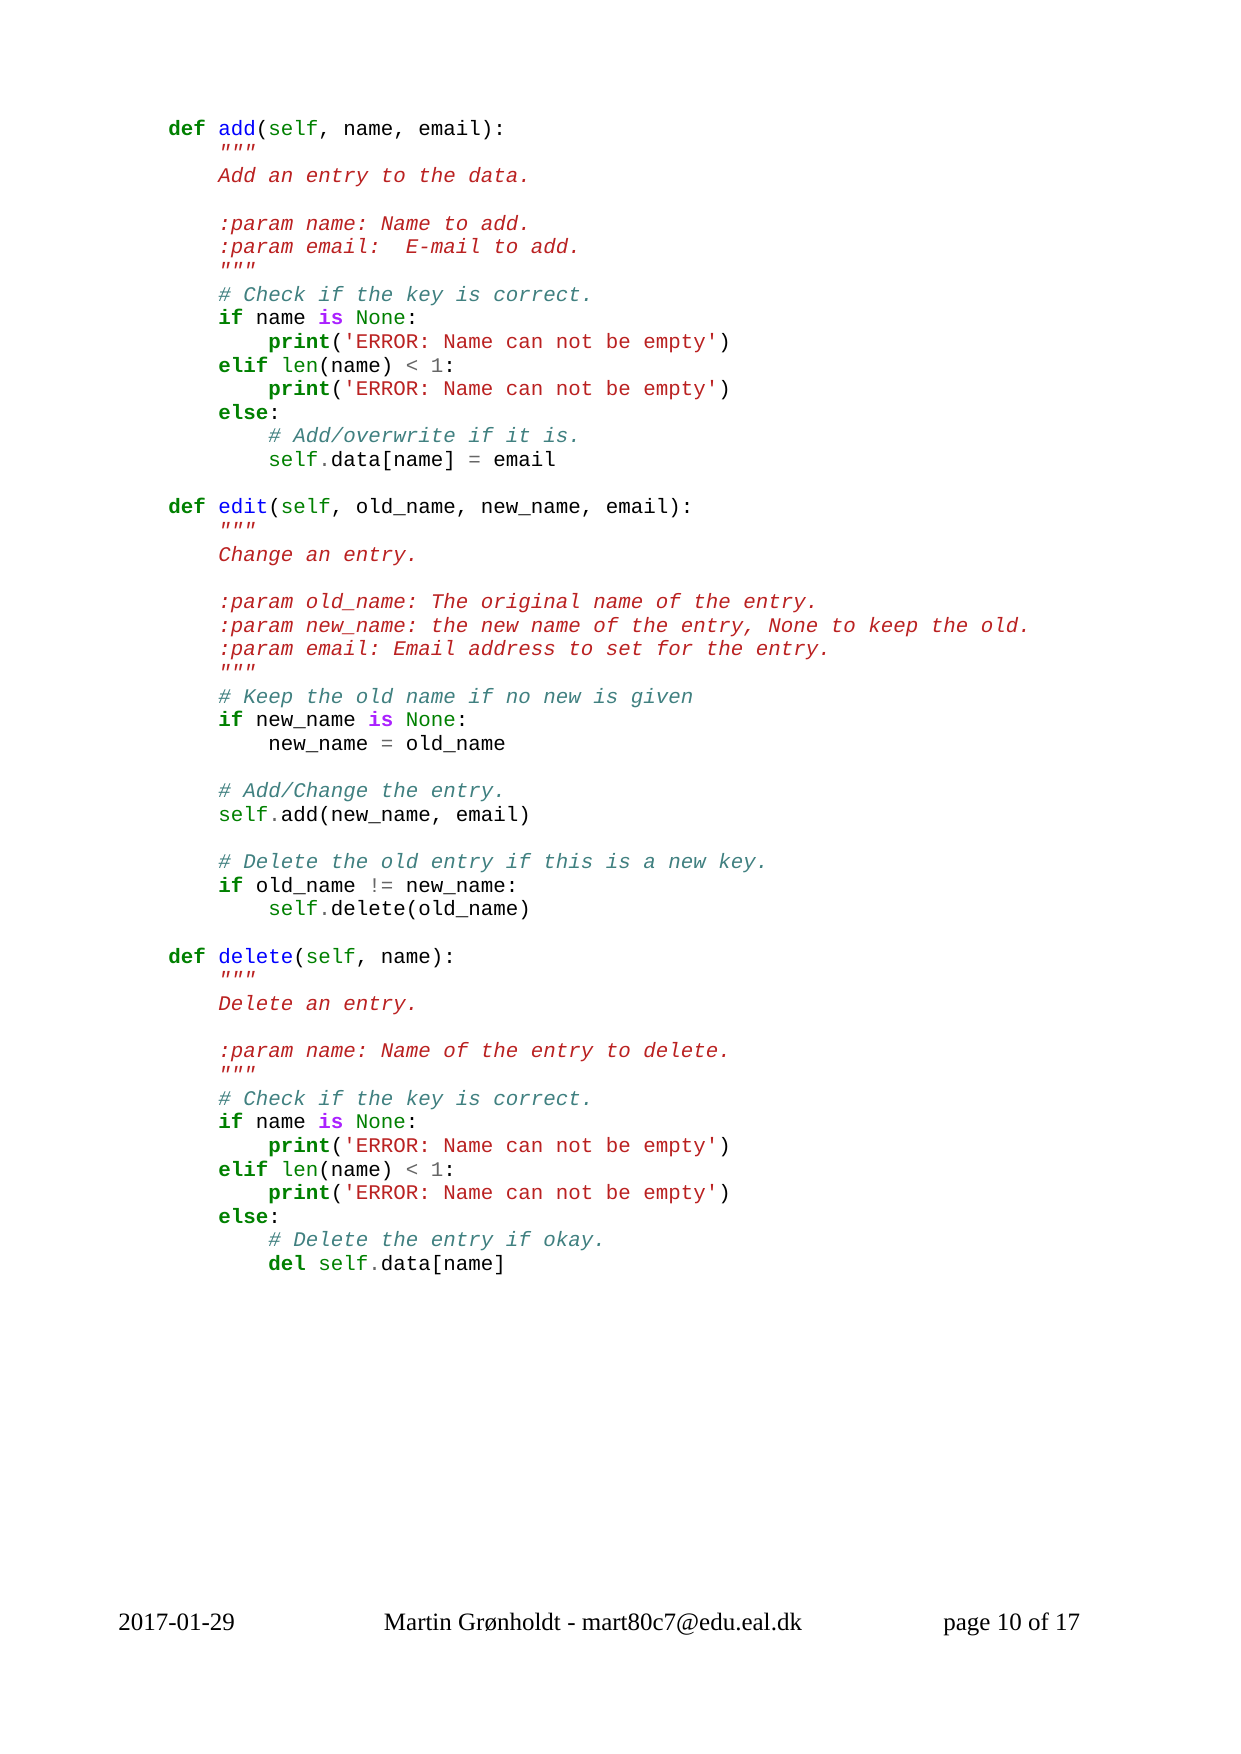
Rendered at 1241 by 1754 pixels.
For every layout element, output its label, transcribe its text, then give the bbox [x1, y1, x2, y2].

text else: [118, 402, 1122, 426]
text new_name = old_name [118, 733, 1122, 757]
text :param name: Name to add. [118, 213, 1122, 236]
text self.data[name] = email [118, 449, 1122, 473]
text self.add(new_name, email) [118, 804, 1122, 827]
text """ [118, 1064, 1122, 1088]
text :param name: Name of the entry to delete. [118, 1040, 1122, 1064]
text :param old_name: The original name of the entry. [118, 591, 1122, 615]
text def add(self, name, email): [118, 118, 1122, 142]
text def edit(self, old_name, new_name, email): [118, 496, 1122, 520]
text elif len(name) < 1: [118, 354, 1122, 378]
text """ [118, 260, 1122, 284]
text :param new_name: the new name of the entry, None to keep the old. [118, 615, 1122, 638]
text if name is None: [118, 1111, 1122, 1135]
text """ [118, 969, 1122, 993]
text else: [118, 1206, 1122, 1229]
text elif len(name) < 1: [118, 1158, 1122, 1182]
text # Check if the key is correct. [118, 284, 1122, 307]
text """ [118, 662, 1122, 686]
text print('ERROR: Name can not be empty') [118, 1182, 1122, 1206]
text # Keep the old name if no new is given [118, 686, 1122, 709]
text self.delete(old_name) [118, 898, 1122, 922]
text Delete an entry. [118, 993, 1122, 1017]
text print('ERROR: Name can not be empty') [118, 331, 1122, 354]
text del self.data[name] [118, 1253, 1122, 1277]
text print('ERROR: Name can not be empty') [118, 378, 1122, 402]
text if new_name is None: [118, 709, 1122, 733]
text :param email: E-mail to add. [118, 236, 1122, 260]
text # Delete the entry if okay. [118, 1229, 1122, 1253]
text Add an entry to the data. [118, 165, 1122, 189]
text :param email: Email address to set for the entry. [118, 638, 1122, 662]
text if old_name != new_name: [118, 875, 1122, 898]
text Change an entry. [118, 544, 1122, 567]
text """ [118, 520, 1122, 544]
text # Delete the old entry if this is a new key. [118, 851, 1122, 875]
text # Check if the key is correct. [118, 1088, 1122, 1111]
text # Add/overwrite if it is. [118, 426, 1122, 449]
text print('ERROR: Name can not be empty') [118, 1135, 1122, 1158]
text if name is None: [118, 307, 1122, 331]
text # Add/Change the entry. [118, 780, 1122, 804]
text """ [118, 142, 1122, 165]
text def delete(self, name): [118, 946, 1122, 969]
